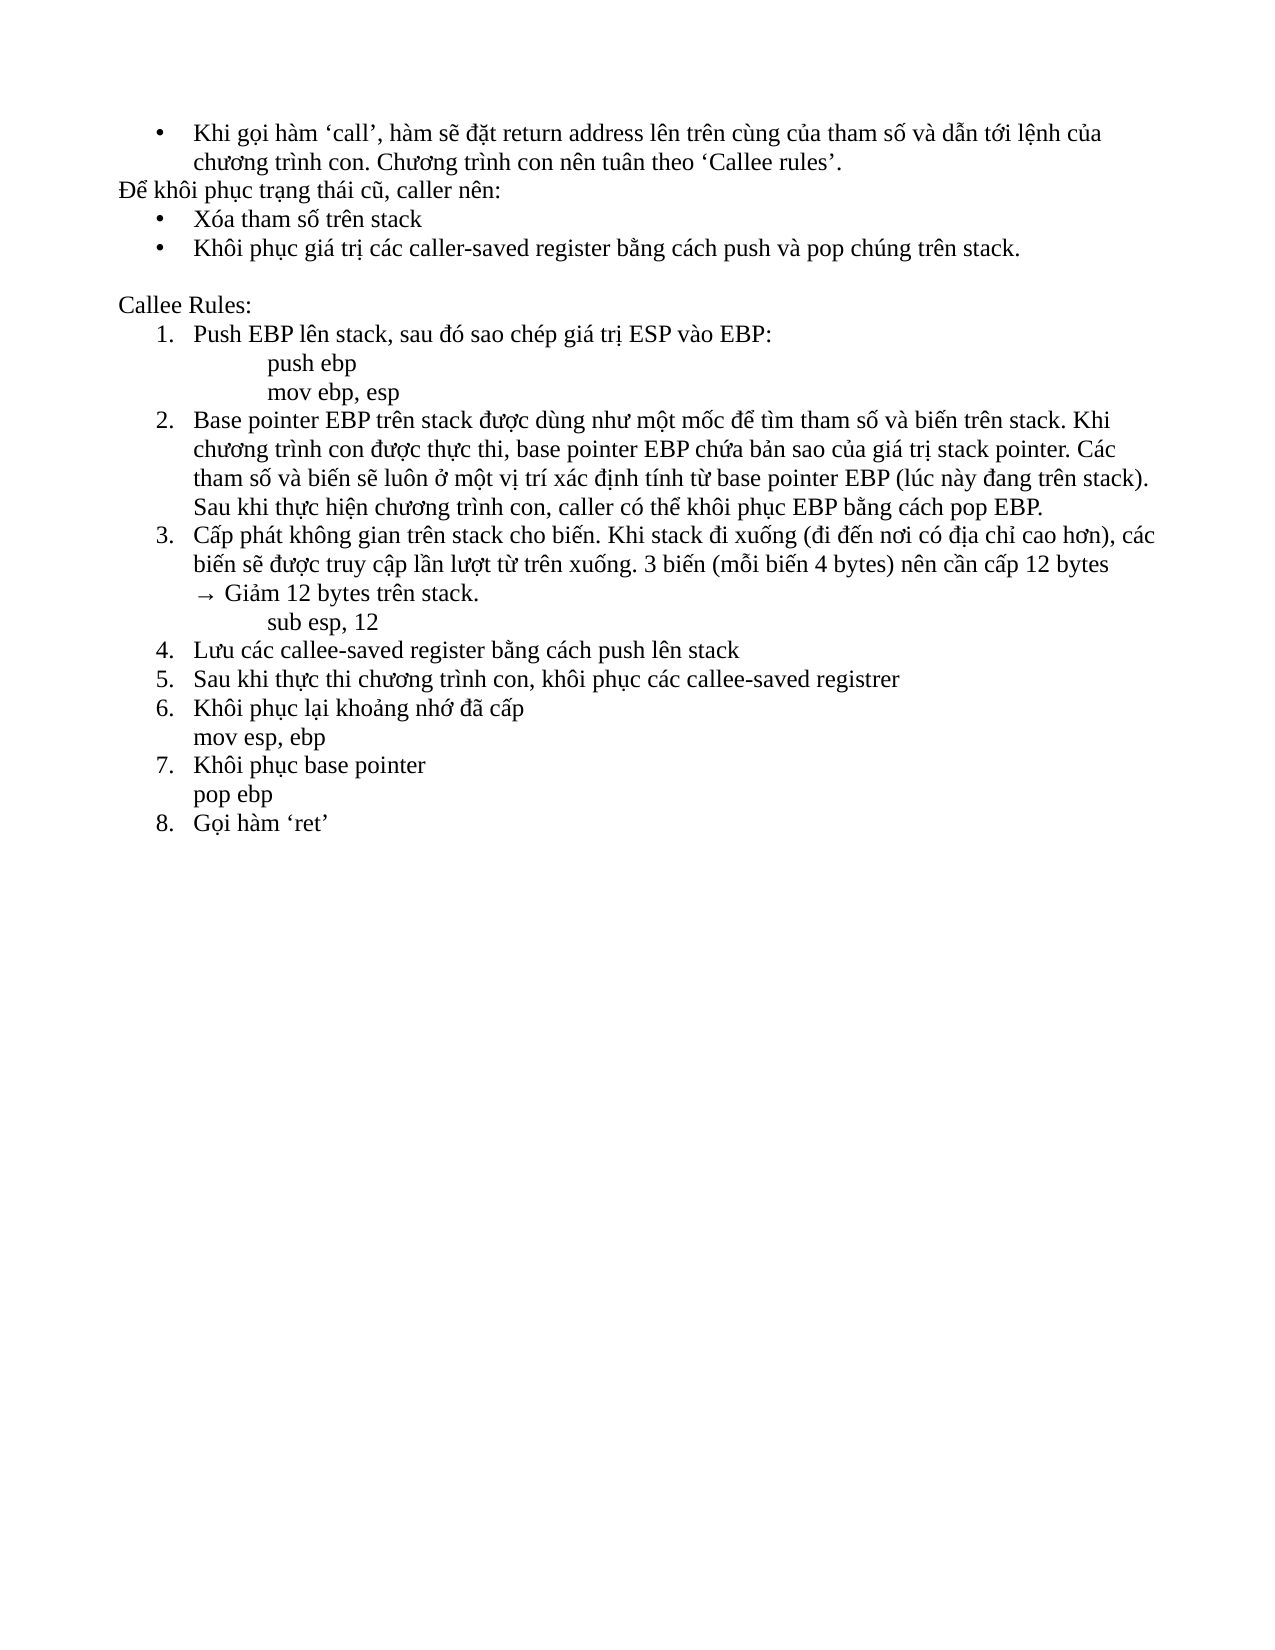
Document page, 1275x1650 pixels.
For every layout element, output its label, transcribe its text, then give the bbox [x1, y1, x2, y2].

list Khôi phục lại khoảng nhớ đã cấp [156, 693, 1157, 722]
list Khi gọi hàm ‘call’, hàm sẽ đặt return address lên trên cùng của tham số và dẫn tới lệnh của chương trình con. Chương trình con nên tuân theo ‘Callee rules’. [156, 118, 1157, 176]
list Push EBP lên stack, sau đó sao chép giá trị ESP vào EBP: [156, 319, 1157, 348]
list Gọi hàm ‘ret’ [156, 808, 1157, 837]
list sub esp, 12 [156, 607, 1157, 636]
list Khôi phục base pointer [156, 751, 1157, 779]
list Khôi phục giá trị các caller-saved register bằng cách push và pop chúng trên stack. [156, 233, 1157, 262]
list pop ebp [156, 779, 1157, 808]
list Sau khi thực thi chương trình con, khôi phục các callee-saved registrer [156, 664, 1157, 693]
list → Giảm 12 bytes trên stack. [156, 578, 1157, 607]
text Để khôi phục trạng thái cũ, caller nên: [118, 176, 1157, 204]
list mov esp, ebp [156, 722, 1157, 751]
list Base pointer EBP trên stack được dùng như một mốc để tìm tham số và biến trên stack. Khi chương trình con được thực thi, base pointer EBP chứa bản sao của giá trị stack pointer. Các tham số và biến sẽ luôn ở một vị trí xác định tính từ base pointer EBP (lúc này đang trên stack). Sau khi thực hiện chương trình con, caller có thể khôi phục EBP bằng cách pop EBP. [156, 406, 1157, 521]
list Cấp phát không gian trên stack cho biến. Khi stack đi xuống (đi đến nơi có địa chỉ cao hơn), các biến sẽ được truy cập lần lượt từ trên xuống. 3 biến (mỗi biến 4 bytes) nên cần cấp 12 bytes [156, 521, 1157, 578]
list push ebp [156, 348, 1157, 377]
list Lưu các callee-saved register bằng cách push lên stack [156, 636, 1157, 664]
text Callee Rules: [118, 291, 1157, 319]
list mov ebp, esp [156, 377, 1157, 406]
list Xóa tham số trên stack [156, 204, 1157, 233]
